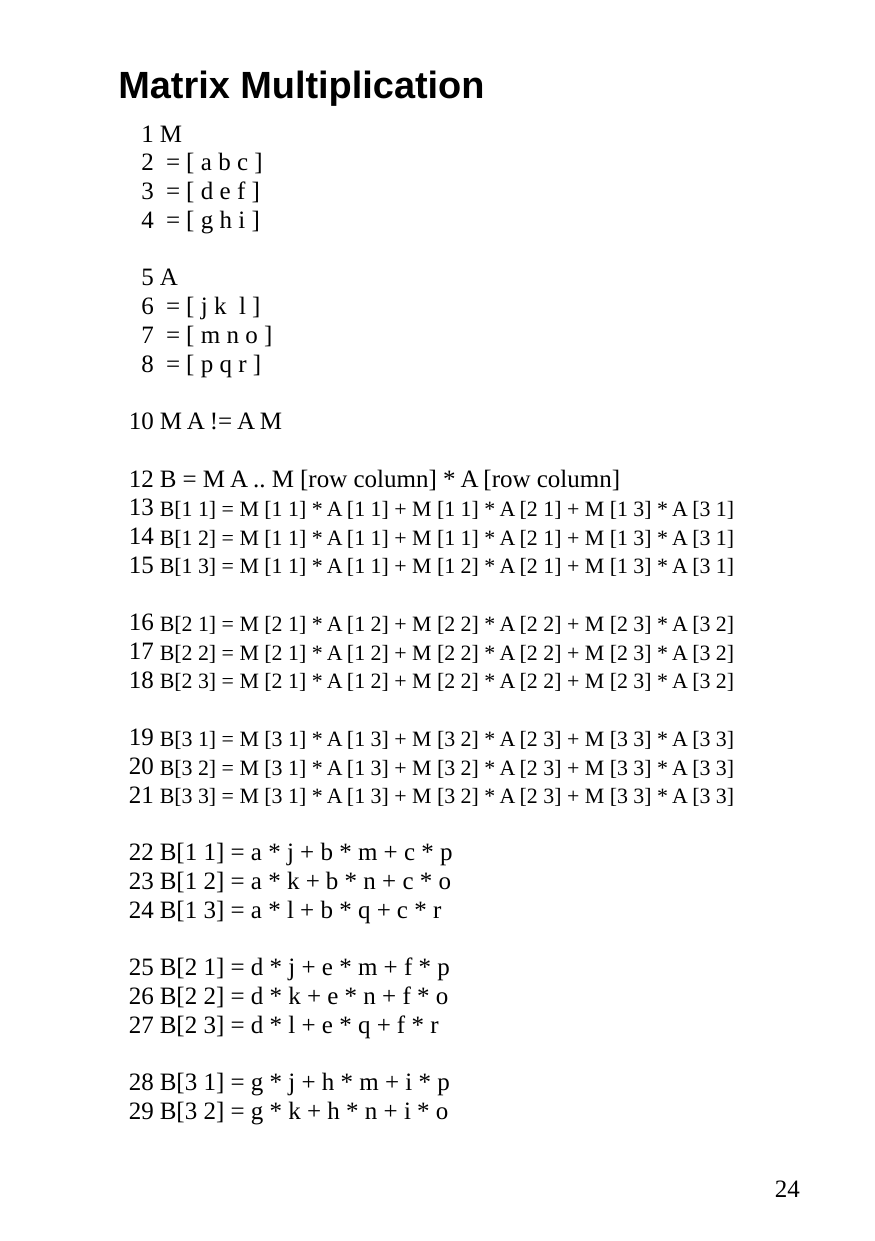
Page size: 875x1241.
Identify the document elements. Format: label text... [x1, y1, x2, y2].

table_cell B[1 1] = a * j + b * m + c * p [156, 838, 814, 866]
table_cell 22 [112, 838, 156, 866]
table_cell B[2 1] = d * j + e * m + f * p [156, 953, 814, 981]
table_cell 12 [112, 464, 156, 492]
table_cell 28 [112, 1068, 156, 1096]
table_cell 5 [112, 263, 156, 291]
table_cell 15 [112, 550, 156, 579]
table_cell 16 [112, 608, 156, 636]
table_cell 29 [112, 1096, 156, 1125]
table_header M [156, 119, 814, 147]
table_cell 25 [112, 953, 156, 981]
table_cell [156, 234, 814, 262]
table_cell B[2 3] = d * l + e * q + f * r [156, 1010, 814, 1039]
table_cell B[2 2] = M [2 1] * A [1 2] + M [2 2] * A [2 2] + M [2 3] * A [3 2] [156, 636, 814, 665]
table_cell [112, 924, 156, 952]
table_cell = [ p q r ] [156, 349, 814, 377]
table_cell = [ m n o ] [156, 320, 814, 349]
table_cell 26 [112, 981, 156, 1010]
table_cell 27 [112, 1010, 156, 1039]
table_cell [112, 809, 156, 837]
table_cell B[3 1] = g * j + h * m + i * p [156, 1068, 814, 1096]
table_header 1 [112, 119, 156, 147]
table_cell B[3 3] = M [3 1] * A [1 3] + M [3 2] * A [2 3] + M [3 3] * A [3 3] [156, 780, 814, 809]
table_cell A [156, 263, 814, 291]
table_cell [112, 435, 156, 464]
table_cell B[1 3] = a * l + b * q + c * r [156, 895, 814, 924]
table_cell [156, 809, 814, 837]
table_cell [112, 579, 156, 607]
table_cell B[1 3] = M [1 1] * A [1 1] + M [1 2] * A [2 1] + M [1 3] * A [3 1] [156, 550, 814, 579]
table_cell 6 [112, 291, 156, 320]
table_cell [156, 378, 814, 406]
table_cell 19 [112, 723, 156, 751]
table_cell 7 [112, 320, 156, 349]
table_cell B[2 3] = M [2 1] * A [1 2] + M [2 2] * A [2 2] + M [2 3] * A [3 2] [156, 665, 814, 694]
table_cell [156, 924, 814, 952]
table_cell [156, 694, 814, 722]
table_cell [112, 694, 156, 722]
table_cell 21 [112, 780, 156, 809]
subtitle Matrix Multiplication [118, 62, 799, 106]
table_cell [156, 579, 814, 607]
table_cell = [ a b c ] [156, 148, 814, 176]
table_cell 20 [112, 751, 156, 780]
table_cell [112, 234, 156, 262]
table_cell B[3 2] = M [3 1] * A [1 3] + M [3 2] * A [2 3] + M [3 3] * A [3 3] [156, 751, 814, 780]
table_cell 4 [112, 205, 156, 234]
table_cell 13 [112, 493, 156, 521]
table_cell B[1 2] = a * k + b * n + c * o [156, 866, 814, 895]
table_cell 24 [112, 895, 156, 924]
table_cell M A != A M [156, 406, 814, 435]
table_cell B[2 2] = d * k + e * n + f * o [156, 981, 814, 1010]
table_cell = [ g h i ] [156, 205, 814, 234]
table_cell B = M A .. M [row column] * A [row column] [156, 464, 814, 492]
table_cell B[1 2] = M [1 1] * A [1 1] + M [1 1] * A [2 1] + M [1 3] * A [3 1] [156, 521, 814, 550]
table_cell B[1 1] = M [1 1] * A [1 1] + M [1 1] * A [2 1] + M [1 3] * A [3 1] [156, 493, 814, 521]
table_cell = [ j k l ] [156, 291, 814, 320]
table_cell 2 [112, 148, 156, 176]
table_cell [112, 378, 156, 406]
table_cell 14 [112, 521, 156, 550]
table_cell 3 [112, 176, 156, 205]
table_cell B[3 2] = g * k + h * n + i * o [156, 1096, 814, 1125]
table_cell [112, 1039, 156, 1067]
table_cell [156, 435, 814, 464]
table_cell B[3 1] = M [3 1] * A [1 3] + M [3 2] * A [2 3] + M [3 3] * A [3 3] [156, 723, 814, 751]
table_cell 23 [112, 866, 156, 895]
table_cell B[2 1] = M [2 1] * A [1 2] + M [2 2] * A [2 2] + M [2 3] * A [3 2] [156, 608, 814, 636]
table_cell 10 [112, 406, 156, 435]
table_cell [156, 1039, 814, 1067]
table_cell 18 [112, 665, 156, 694]
table_cell 8 [112, 349, 156, 377]
table_cell = [ d e f ] [156, 176, 814, 205]
table_cell 17 [112, 636, 156, 665]
